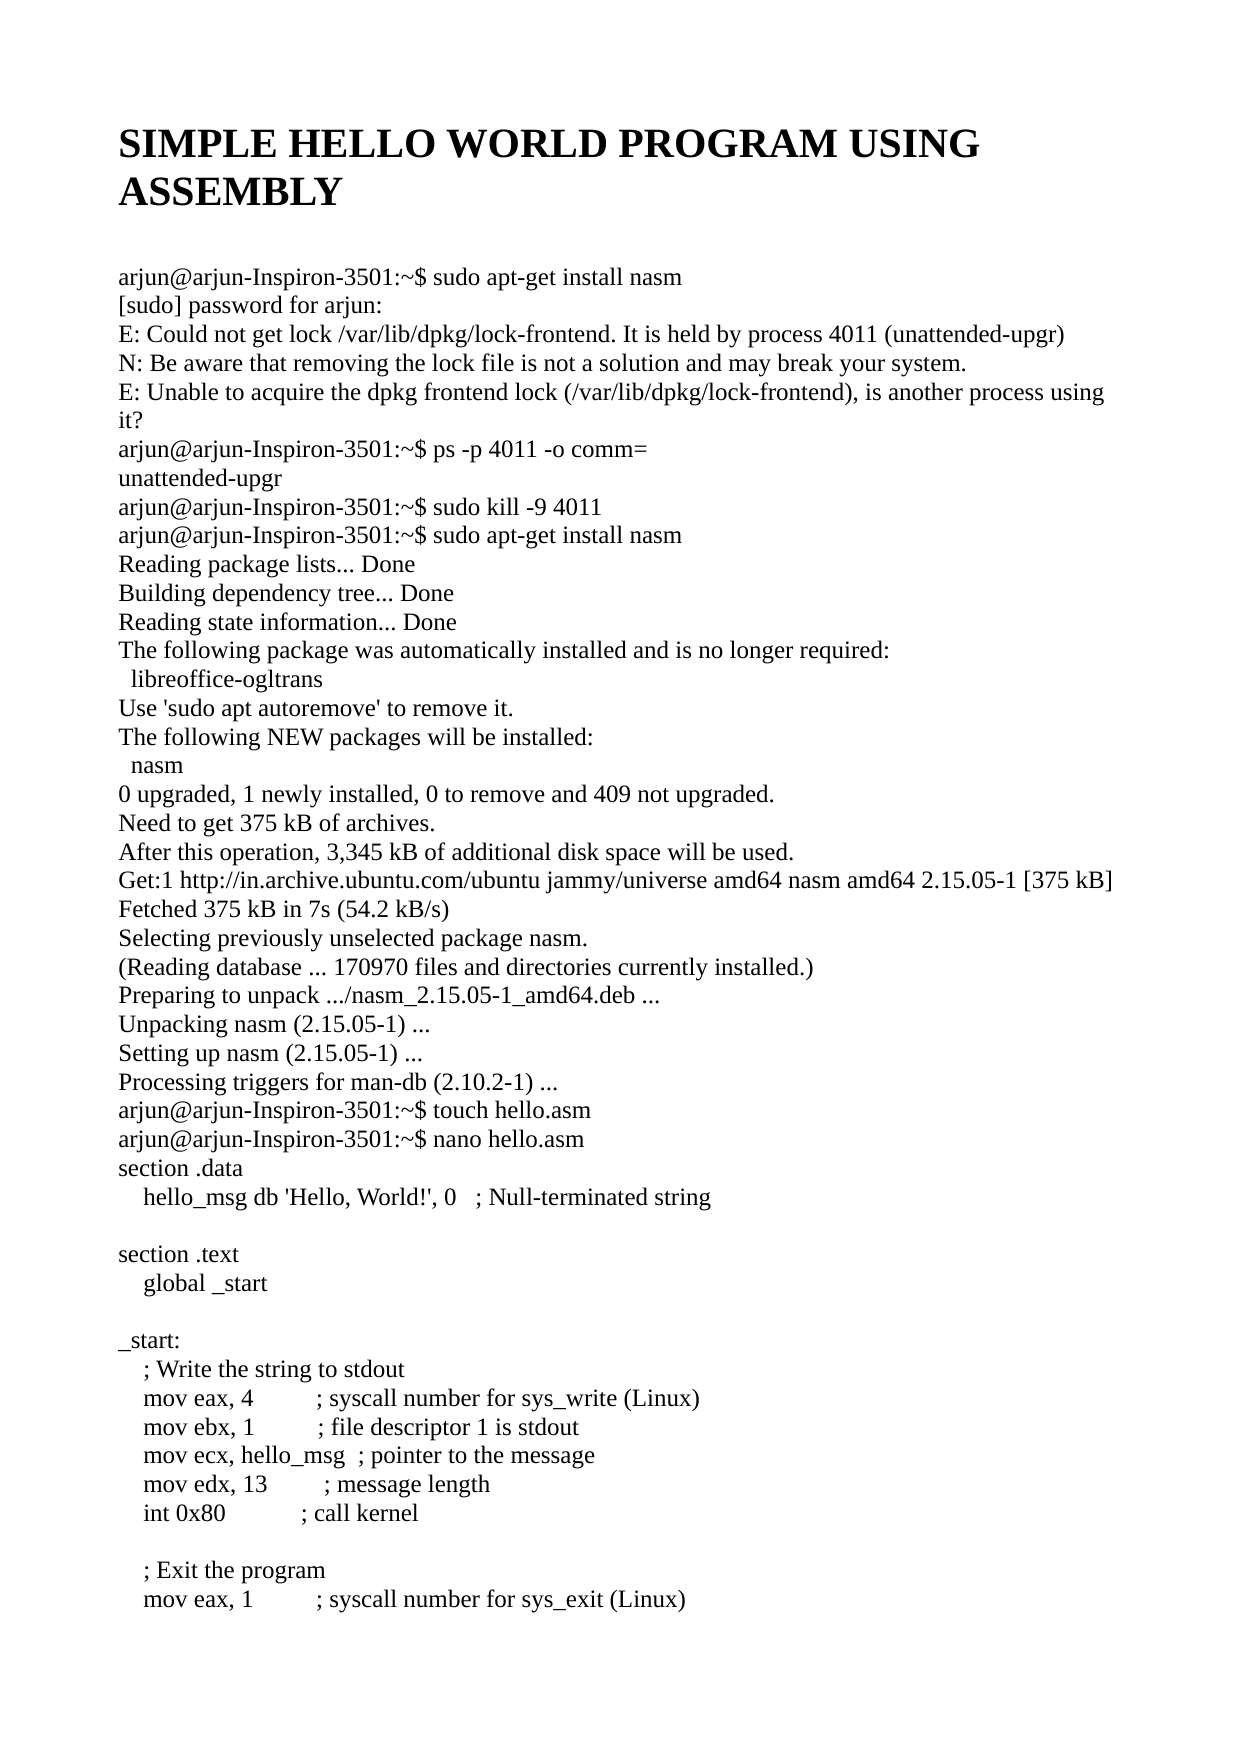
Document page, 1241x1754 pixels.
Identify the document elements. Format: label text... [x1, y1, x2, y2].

text ; Write the string to stdout [118, 1354, 1122, 1383]
text hello_msg db 'Hello, World!', 0 ; Null-terminated string [118, 1182, 1122, 1211]
text mov ebx, 1 ; file descriptor 1 is stdout [118, 1412, 1122, 1441]
text E: Could not get lock /var/lib/dpkg/lock-frontend. It is held by process 4011 (unattended-upgr) [118, 319, 1122, 348]
text 0 upgraded, 1 newly installed, 0 to remove and 409 not upgraded. [118, 779, 1122, 808]
text mov ecx, hello_msg ; pointer to the message [118, 1441, 1122, 1469]
text [sudo] password for arjun: [118, 291, 1122, 319]
text mov eax, 1 ; syscall number for sys_exit (Linux) [118, 1584, 1122, 1613]
text Reading package lists... Done [118, 549, 1122, 578]
text N: Be aware that removing the lock file is not a solution and may break your system. [118, 348, 1122, 377]
text arjun@arjun-Inspiron-3501:~$ sudo apt-get install nasm [118, 521, 1122, 549]
text arjun@arjun-Inspiron-3501:~$ nano hello.asm [118, 1124, 1122, 1153]
text Fetched 375 kB in 7s (54.2 kB/s) [118, 894, 1122, 923]
text arjun@arjun-Inspiron-3501:~$ sudo apt-get install nasm [118, 262, 1122, 291]
text Preparing to unpack .../nasm_2.15.05-1_amd64.deb ... [118, 981, 1122, 1009]
text The following NEW packages will be installed: [118, 722, 1122, 751]
text Selecting previously unselected package nasm. [118, 923, 1122, 952]
text unattended-upgr [118, 463, 1122, 492]
text After this operation, 3,345 kB of additional disk space will be used. [118, 837, 1122, 866]
text section .text [118, 1239, 1122, 1268]
text Use 'sudo apt autoremove' to remove it. [118, 693, 1122, 722]
text arjun@arjun-Inspiron-3501:~$ touch hello.asm [118, 1096, 1122, 1124]
text Get:1 http://in.archive.ubuntu.com/ubuntu jammy/universe amd64 nasm amd64 2.15.05-1 [375 kB] [118, 866, 1122, 894]
text Setting up nasm (2.15.05-1) ... [118, 1038, 1122, 1067]
text SIMPLE HELLO WORLD PROGRAM USING ASSEMBLY [118, 118, 1122, 214]
text _start: [118, 1326, 1122, 1354]
text (Reading database ... 170970 files and directories currently installed.) [118, 952, 1122, 981]
text E: Unable to acquire the dpkg frontend lock (/var/lib/dpkg/lock-frontend), is another process using it? [118, 377, 1122, 434]
text Reading state information... Done [118, 607, 1122, 636]
text mov eax, 4 ; syscall number for sys_write (Linux) [118, 1383, 1122, 1412]
text arjun@arjun-Inspiron-3501:~$ sudo kill -9 4011 [118, 492, 1122, 521]
text arjun@arjun-Inspiron-3501:~$ ps -p 4011 -o comm= [118, 434, 1122, 463]
text global _start [118, 1268, 1122, 1297]
text The following package was automatically installed and is no longer required: [118, 636, 1122, 664]
text Processing triggers for man-db (2.10.2-1) ... [118, 1067, 1122, 1096]
text nasm [118, 751, 1122, 779]
text Building dependency tree... Done [118, 578, 1122, 607]
text mov edx, 13 ; message length [118, 1469, 1122, 1498]
text Unpacking nasm (2.15.05-1) ... [118, 1009, 1122, 1038]
text Need to get 375 kB of archives. [118, 808, 1122, 837]
text libreoffice-ogltrans [118, 664, 1122, 693]
text section .data [118, 1153, 1122, 1182]
text ; Exit the program [118, 1556, 1122, 1584]
text int 0x80 ; call kernel [118, 1498, 1122, 1527]
